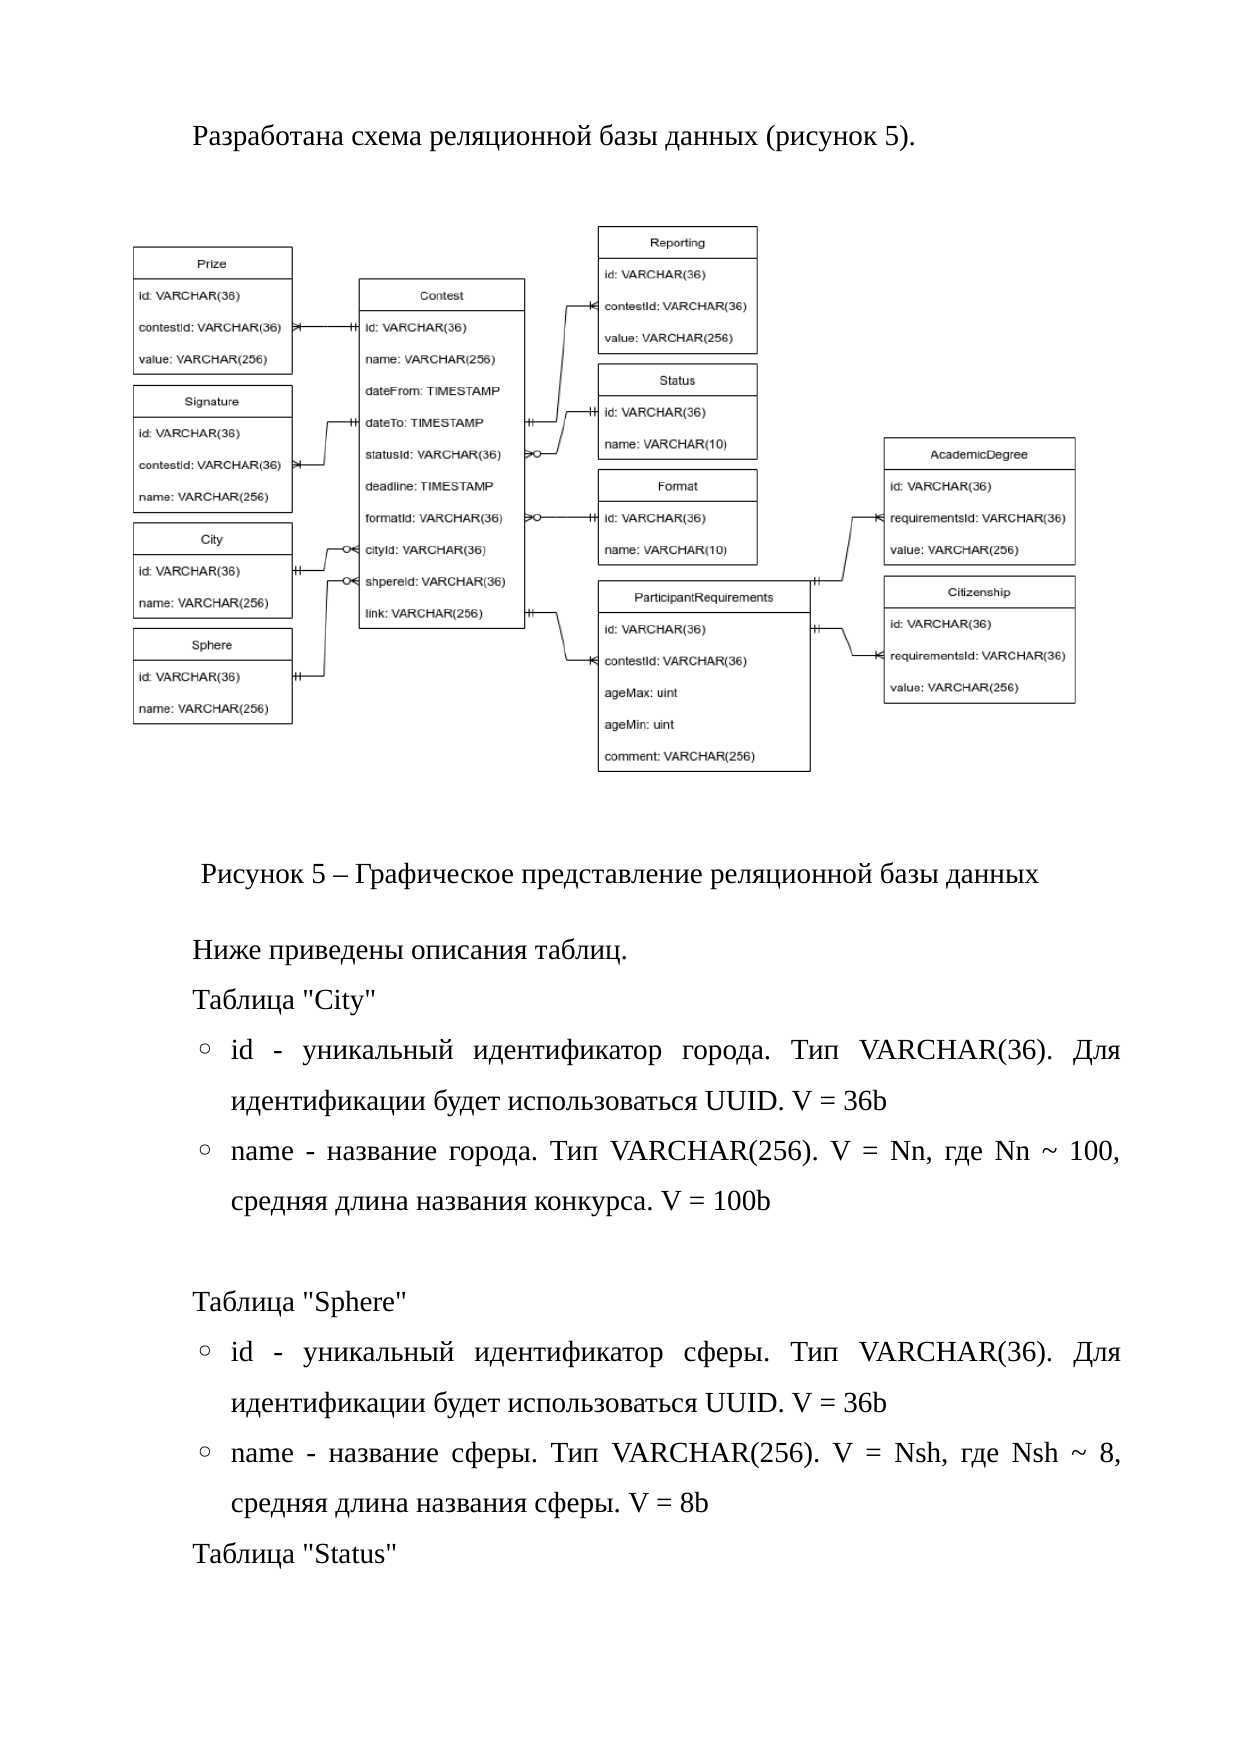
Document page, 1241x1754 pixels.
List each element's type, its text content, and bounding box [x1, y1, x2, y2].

text Таблица "Sphere" [118, 1284, 1122, 1318]
text Таблица "City" [118, 982, 1122, 1016]
text Разработана схема реляционной базы данных (рисунок 5). [118, 118, 1122, 152]
list id - уникальный идентификатор сферы. Тип VARCHAR(36). Для идентификации будет использоваться UUID. V = 36b [193, 1334, 1122, 1418]
text Ниже приведены описания таблиц. [118, 932, 1122, 965]
list name - название сферы. Тип VARCHAR(256). V = Nsh, где Nsh ~ 8, средняя длина названия сферы. V = 8b [193, 1435, 1122, 1519]
list name - название города. Тип VARCHAR(256). V = Nn, где Nn ~ 100, средняя длина названия конкурса. V = 100b [193, 1133, 1122, 1217]
list id - уникальный идентификатор города. Тип VARCHAR(36). Для идентификации будет использоваться UUID. V = 36b [193, 1032, 1122, 1116]
text Рисунок 5 – Графическое представление реляционной базы данных [118, 856, 1122, 890]
text Таблица "Status" [192, 1536, 1122, 1569]
picture [118, 214, 1123, 799]
